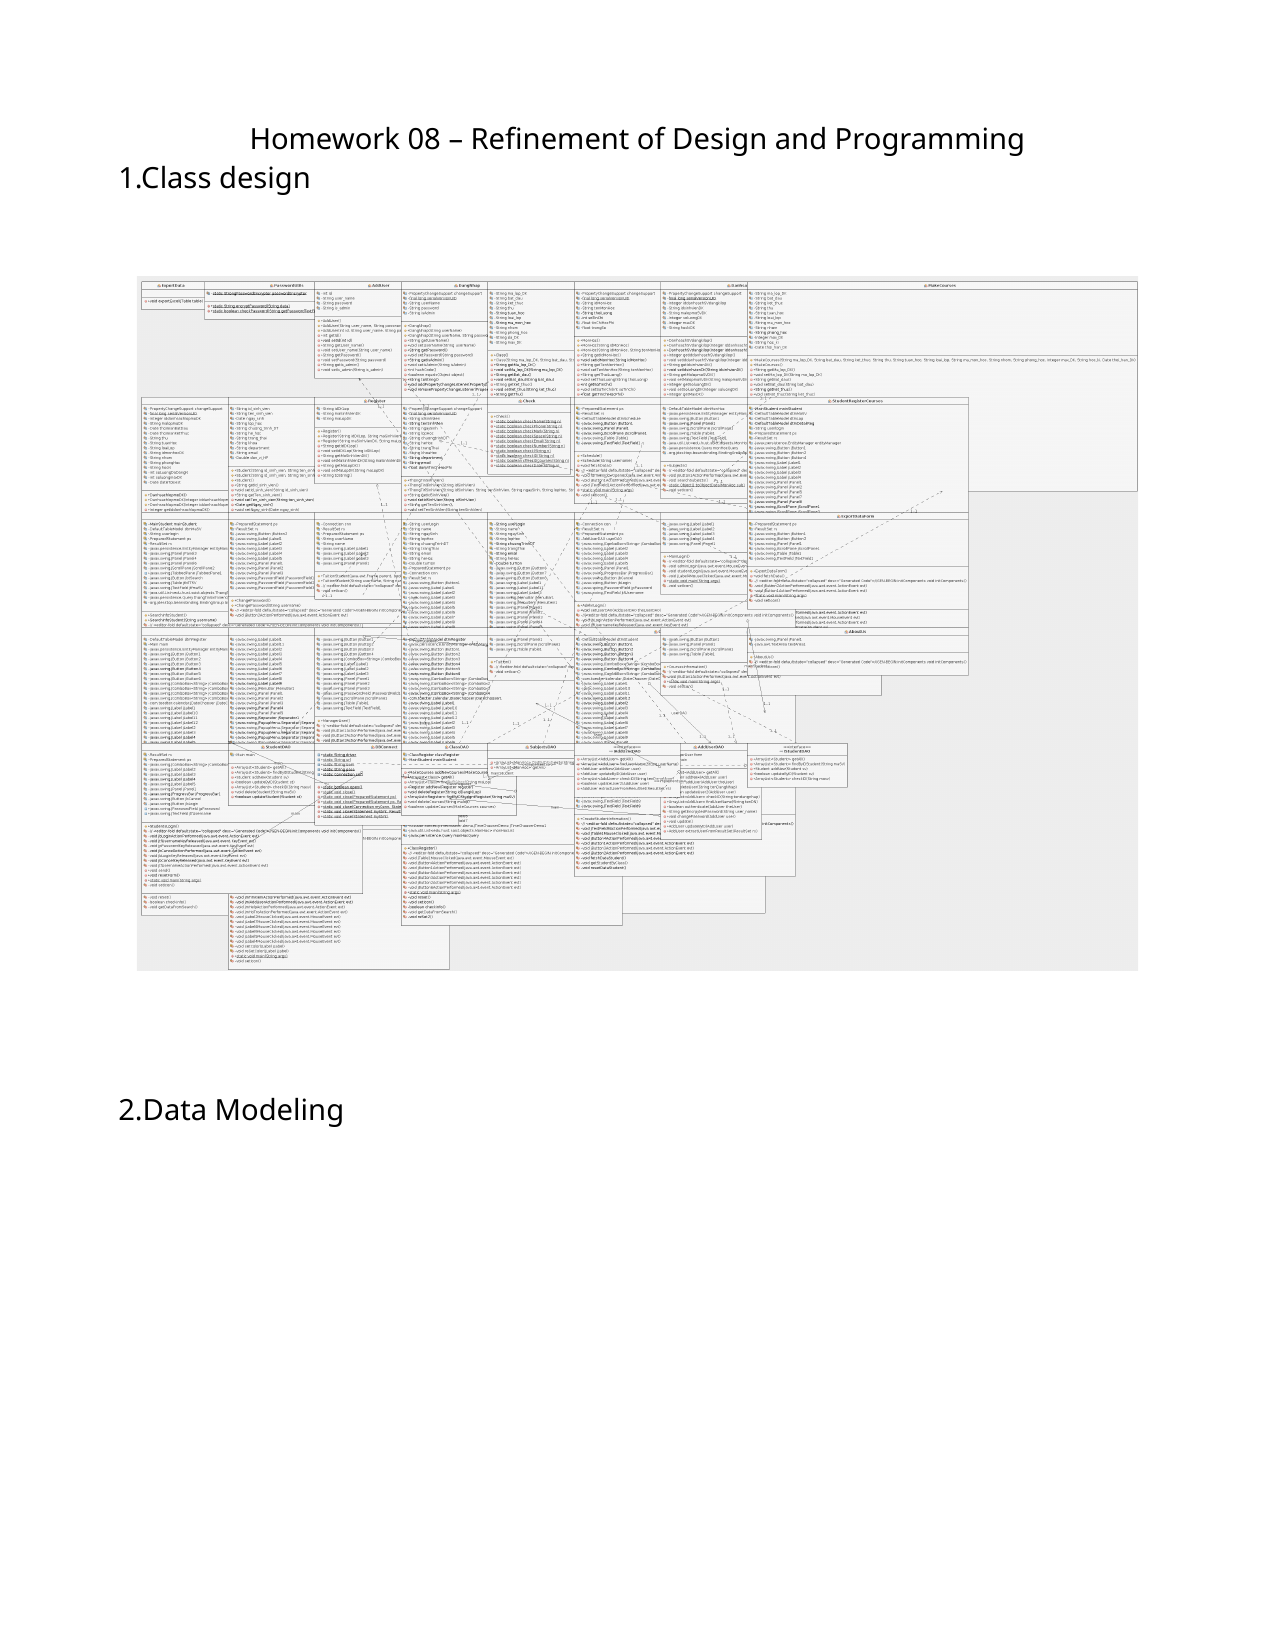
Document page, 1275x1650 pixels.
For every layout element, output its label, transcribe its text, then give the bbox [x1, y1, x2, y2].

text Homework 08 – Refinement of Design and Programming [118, 118, 1157, 158]
text 2.Data Modeling [118, 1089, 1157, 1129]
picture [136, 276, 1139, 971]
text 1.Class design [118, 158, 1157, 197]
